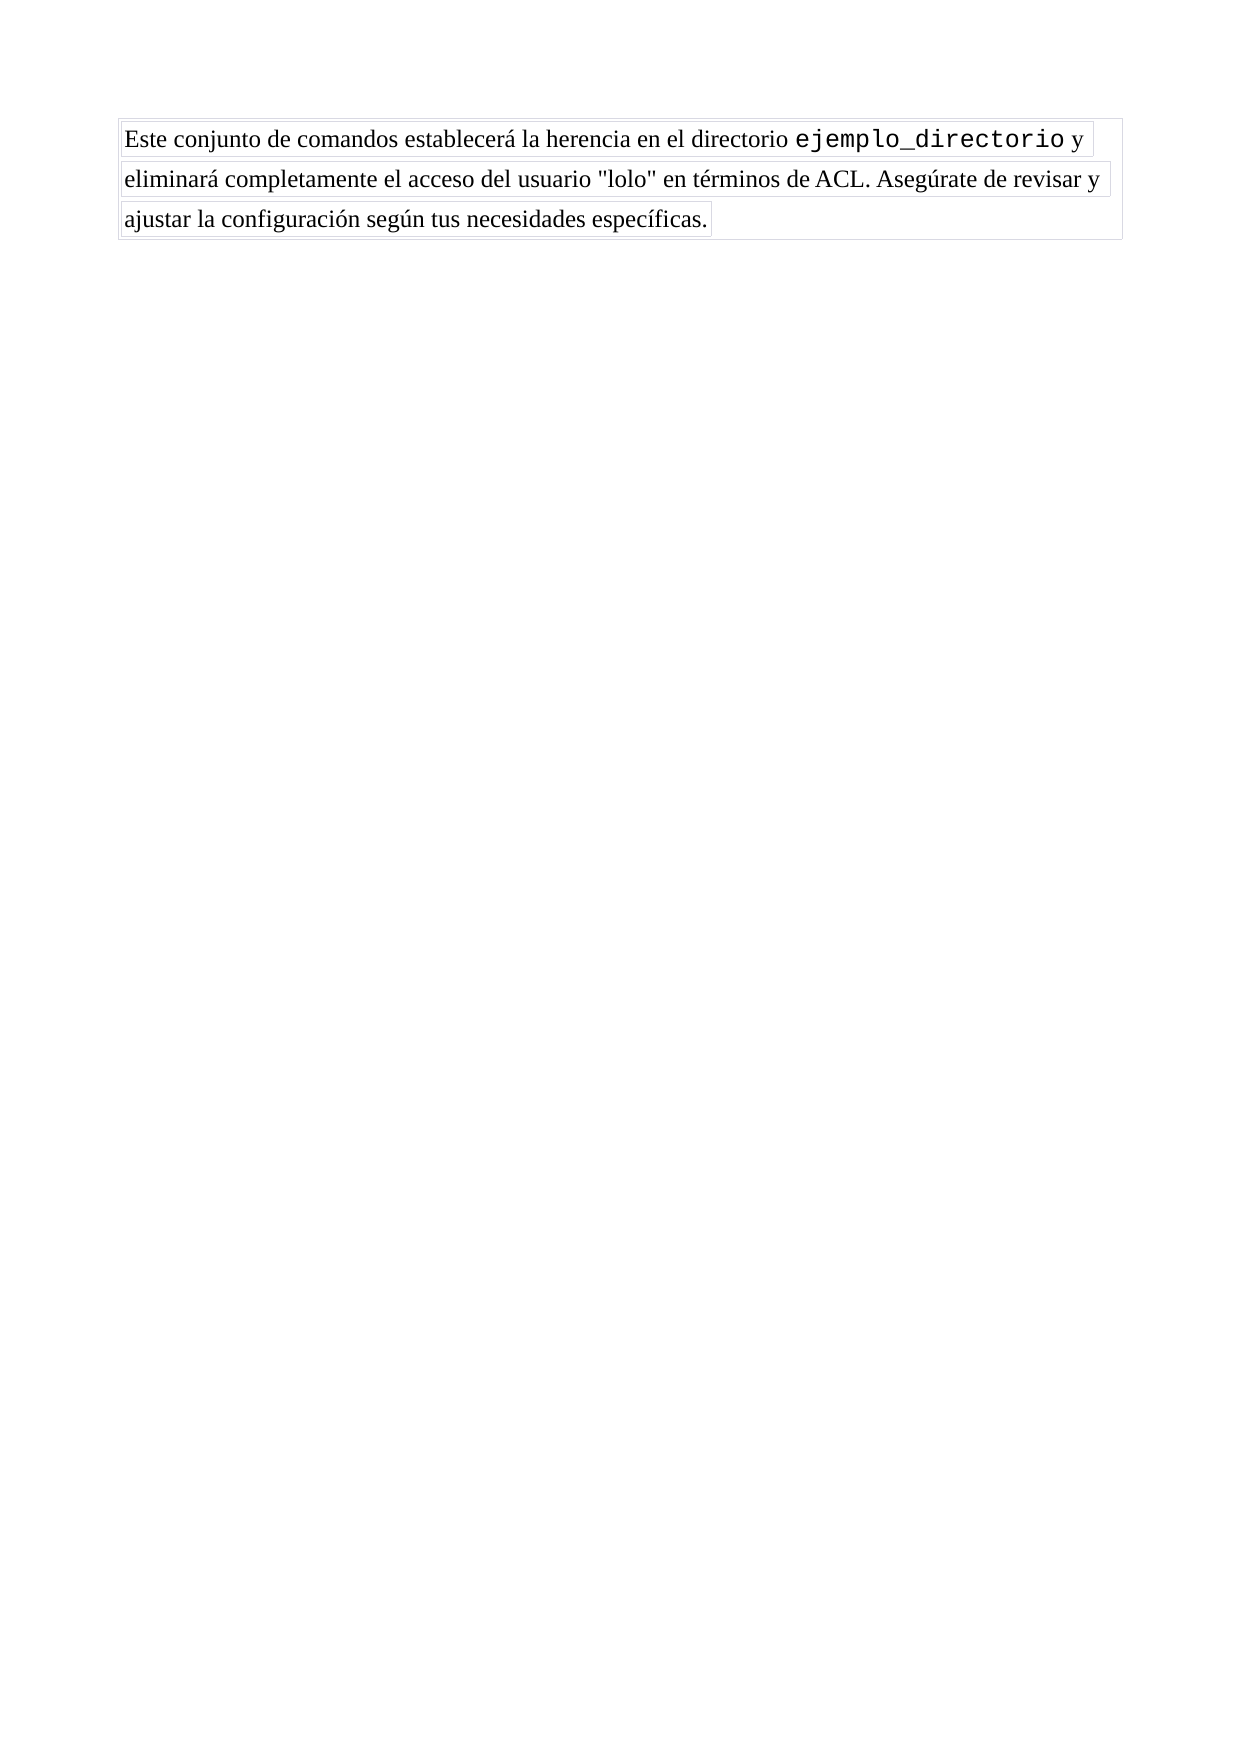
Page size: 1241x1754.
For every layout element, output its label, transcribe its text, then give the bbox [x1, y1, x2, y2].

text Este conjunto de comandos establecerá la herencia en el directorio ejemplo_directorio y eliminará completamente el acceso del usuario "lolo" en términos de ACL. Asegúrate de revisar y ajustar la configuración según tus necesidades específicas. [119, 119, 1122, 239]
